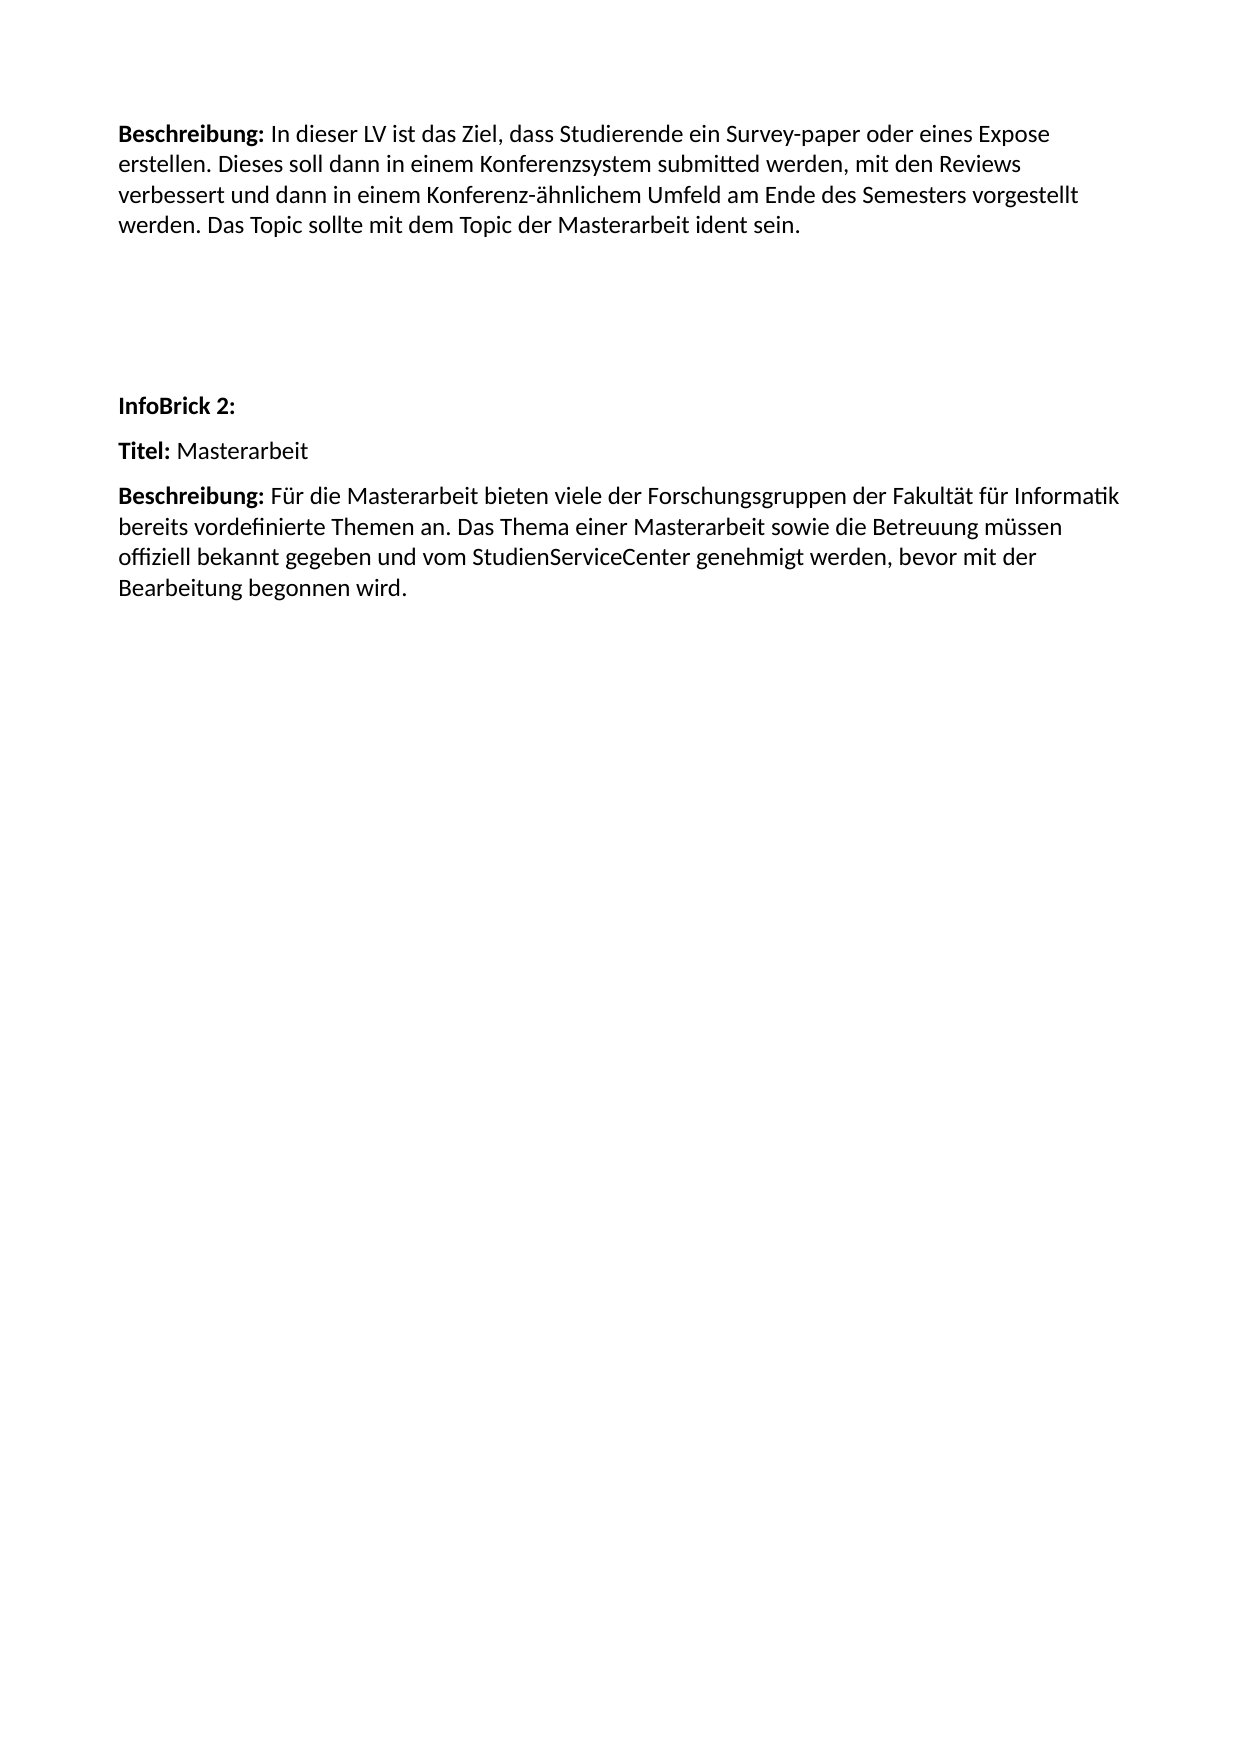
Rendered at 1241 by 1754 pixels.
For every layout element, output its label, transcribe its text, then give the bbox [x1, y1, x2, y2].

text Titel: Masterarbeit [118, 435, 1122, 466]
text InfoBrick 2: [118, 390, 1122, 421]
text Beschreibung: In dieser LV ist das Ziel, dass Studierende ein Survey-paper oder eines Expose erstellen. Dieses soll dann in einem Konferenzsystem submitted werden, mit den Reviews verbessert und dann in einem Konferenz-ähnlichem Umfeld am Ende des Semesters vorgestellt werden. Das Topic sollte mit dem Topic der Masterarbeit ident sein. [118, 118, 1122, 240]
text Beschreibung: Für die Masterarbeit bieten viele der Forschungsgruppen der Fakultät für Informatik bereits vordefinierte Themen an. Das Thema einer Masterarbeit sowie die Betreuung müssen offiziell bekannt gegeben und vom StudienServiceCenter genehmigt werden, bevor mit der Bearbeitung begonnen wird. [118, 480, 1122, 602]
